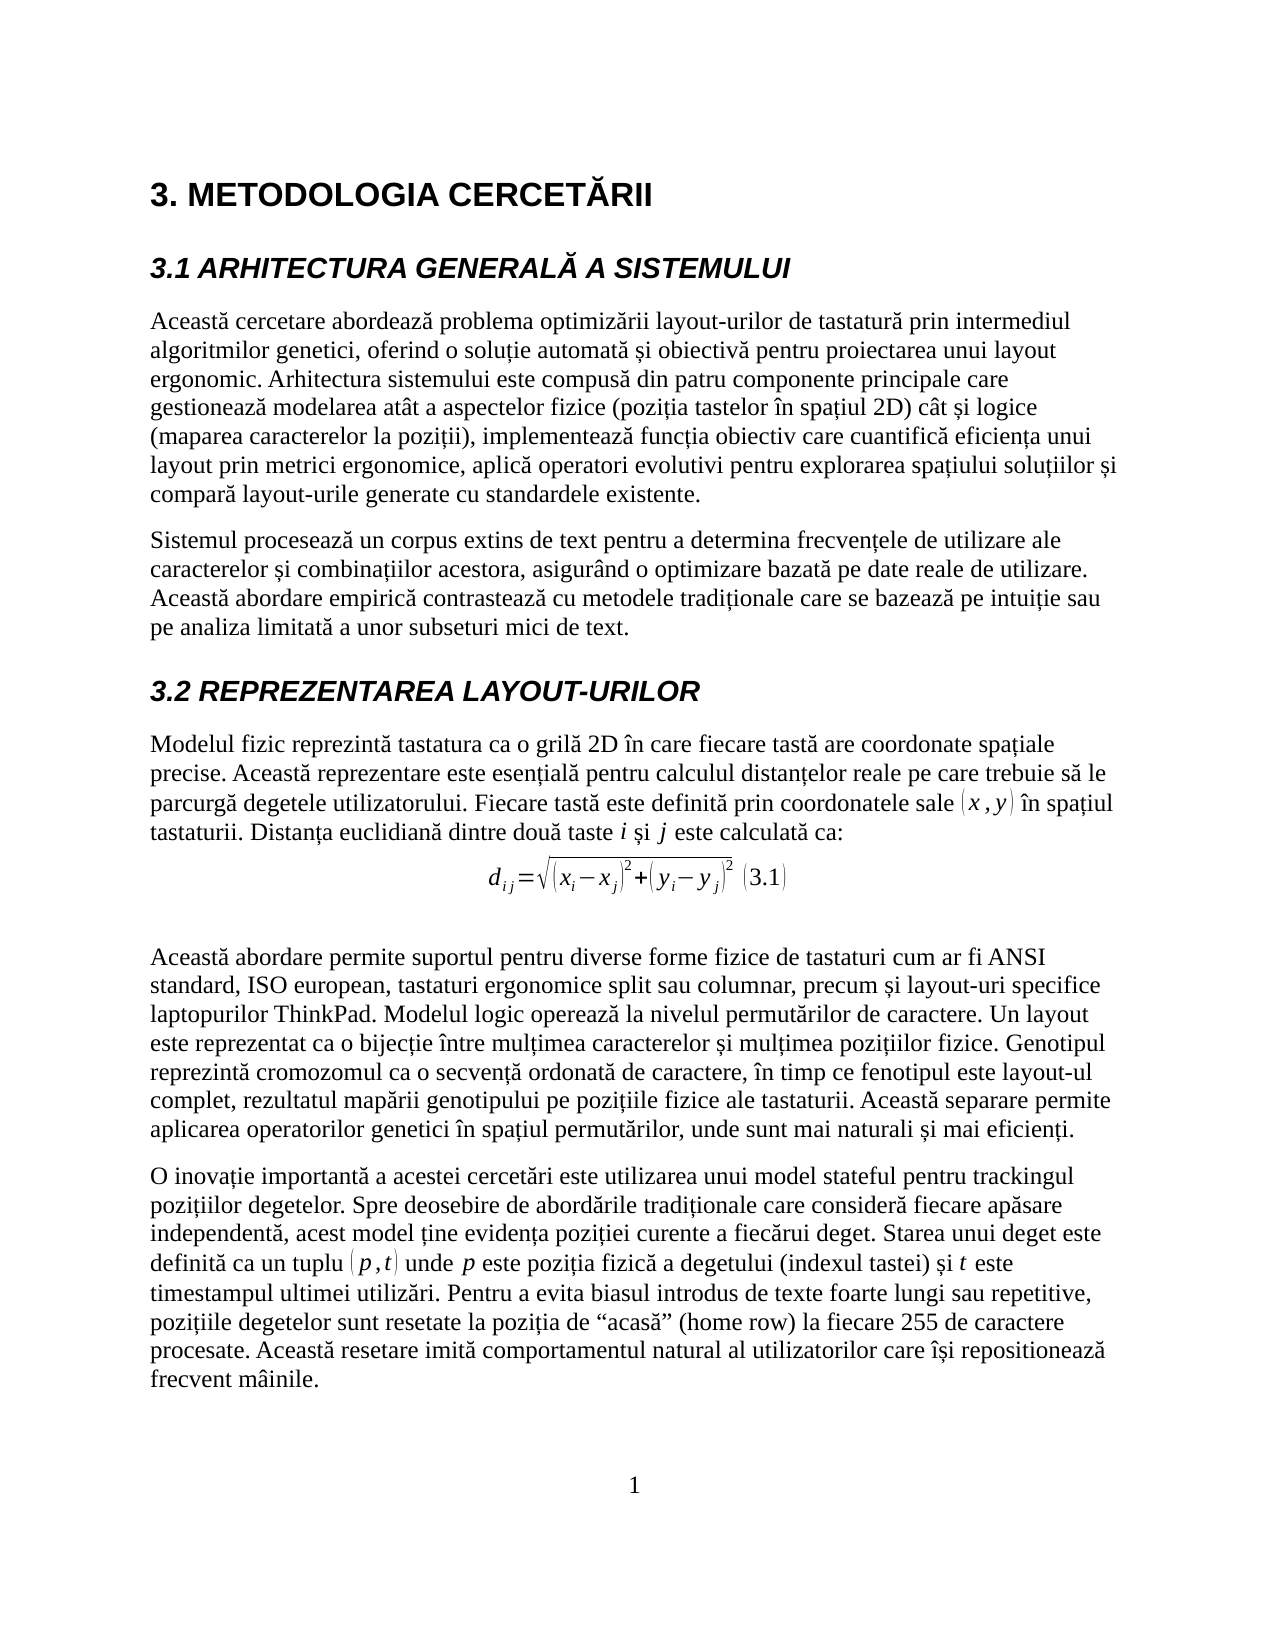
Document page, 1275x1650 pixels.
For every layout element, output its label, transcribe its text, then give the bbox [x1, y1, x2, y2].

text Sistemul procesează un corpus extins de text pentru a determina frecvențele de utilizare ale caracterelor și combinațiilor acestora, asigurând o optimizare bazată pe date reale de utilizare. Această abordare empirică contrastează cu metodele tradiționale care se bazează pe intuiție sau pe analiza limitată a unor subseturi mici de text. [150, 525, 1125, 640]
subtitle 3.1 ARHITECTURA GENERALĂ A SISTEMULUI [150, 251, 1125, 285]
text Modelul fizic reprezintă tastatura ca o grilă 2D în care fiecare tastă are coordonate spațiale precise. Această reprezentare este esențială pentru calculul distanțelor reale pe care trebuie să le parcurgă degetele utilizatorului. Fiecare tastă este definită prin coordonatele sale în spațiul tastaturii. Distanța euclidiană dintre două taste și este calculată ca: [150, 729, 1125, 846]
subtitle 3. METODOLOGIA CERCETĂRII [150, 175, 1125, 214]
text Această cercetare abordează problema optimizării layout-urilor de tastatură prin intermediul algoritmilor genetici, oferind o soluție automată și obiectivă pentru proiectarea unui layout ergonomic. Arhitectura sistemului este compusă din patru componente principale care gestionează modelarea atât a aspectelor fizice (poziția tastelor în spațiul 2D) cât și logice (maparea caracterelor la poziții), implementează funcția obiectiv care cuantifică eficiența unui layout prin metrici ergonomice, aplică operatori evolutivi pentru explorarea spațiului soluțiilor și compară layout-urile generate cu standardele existente. [150, 306, 1125, 507]
text O inovație importantă a acestei cercetări este utilizarea unui model stateful pentru trackingul pozițiilor degetelor. Spre deosebire de abordările tradiționale care consideră fiecare apăsare independentă, acest model ține evidența poziției curente a fiecărui deget. Starea unui deget este definită ca un tuplu unde este poziția fizică a degetului (indexul tastei) și este timestampul ultimei utilizări. Pentru a evita biasul introdus de texte foarte lungi sau repetitive, pozițiile degetelor sunt resetate la poziția de “acasă” (home row) la fiecare 255 de caractere procesate. Această resetare imită comportamentul natural al utilizatorilor care își repositionează frecvent mâinile. [150, 1161, 1125, 1393]
subtitle 3.2 REPREZENTAREA LAYOUT-URILOR [150, 674, 1125, 708]
text Această abordare permite suportul pentru diverse forme fizice de tastaturi cum ar fi ANSI standard, ISO european, tastaturi ergonomice split sau columnar, precum și layout-uri specifice laptopurilor ThinkPad. Modelul logic operează la nivelul permutărilor de caractere. Un layout este reprezentat ca o bijecție între mulțimea caracterelor și mulțimea pozițiilor fizice. Genotipul reprezintă cromozomul ca o secvență ordonată de caractere, în timp ce fenotipul este layout-ul complet, rezultatul mapării genotipului pe pozițiile fizice ale tastaturii. Această separare permite aplicarea operatorilor genetici în spațiul permutărilor, unde sunt mai naturali și mai eficienți. [150, 942, 1125, 1143]
